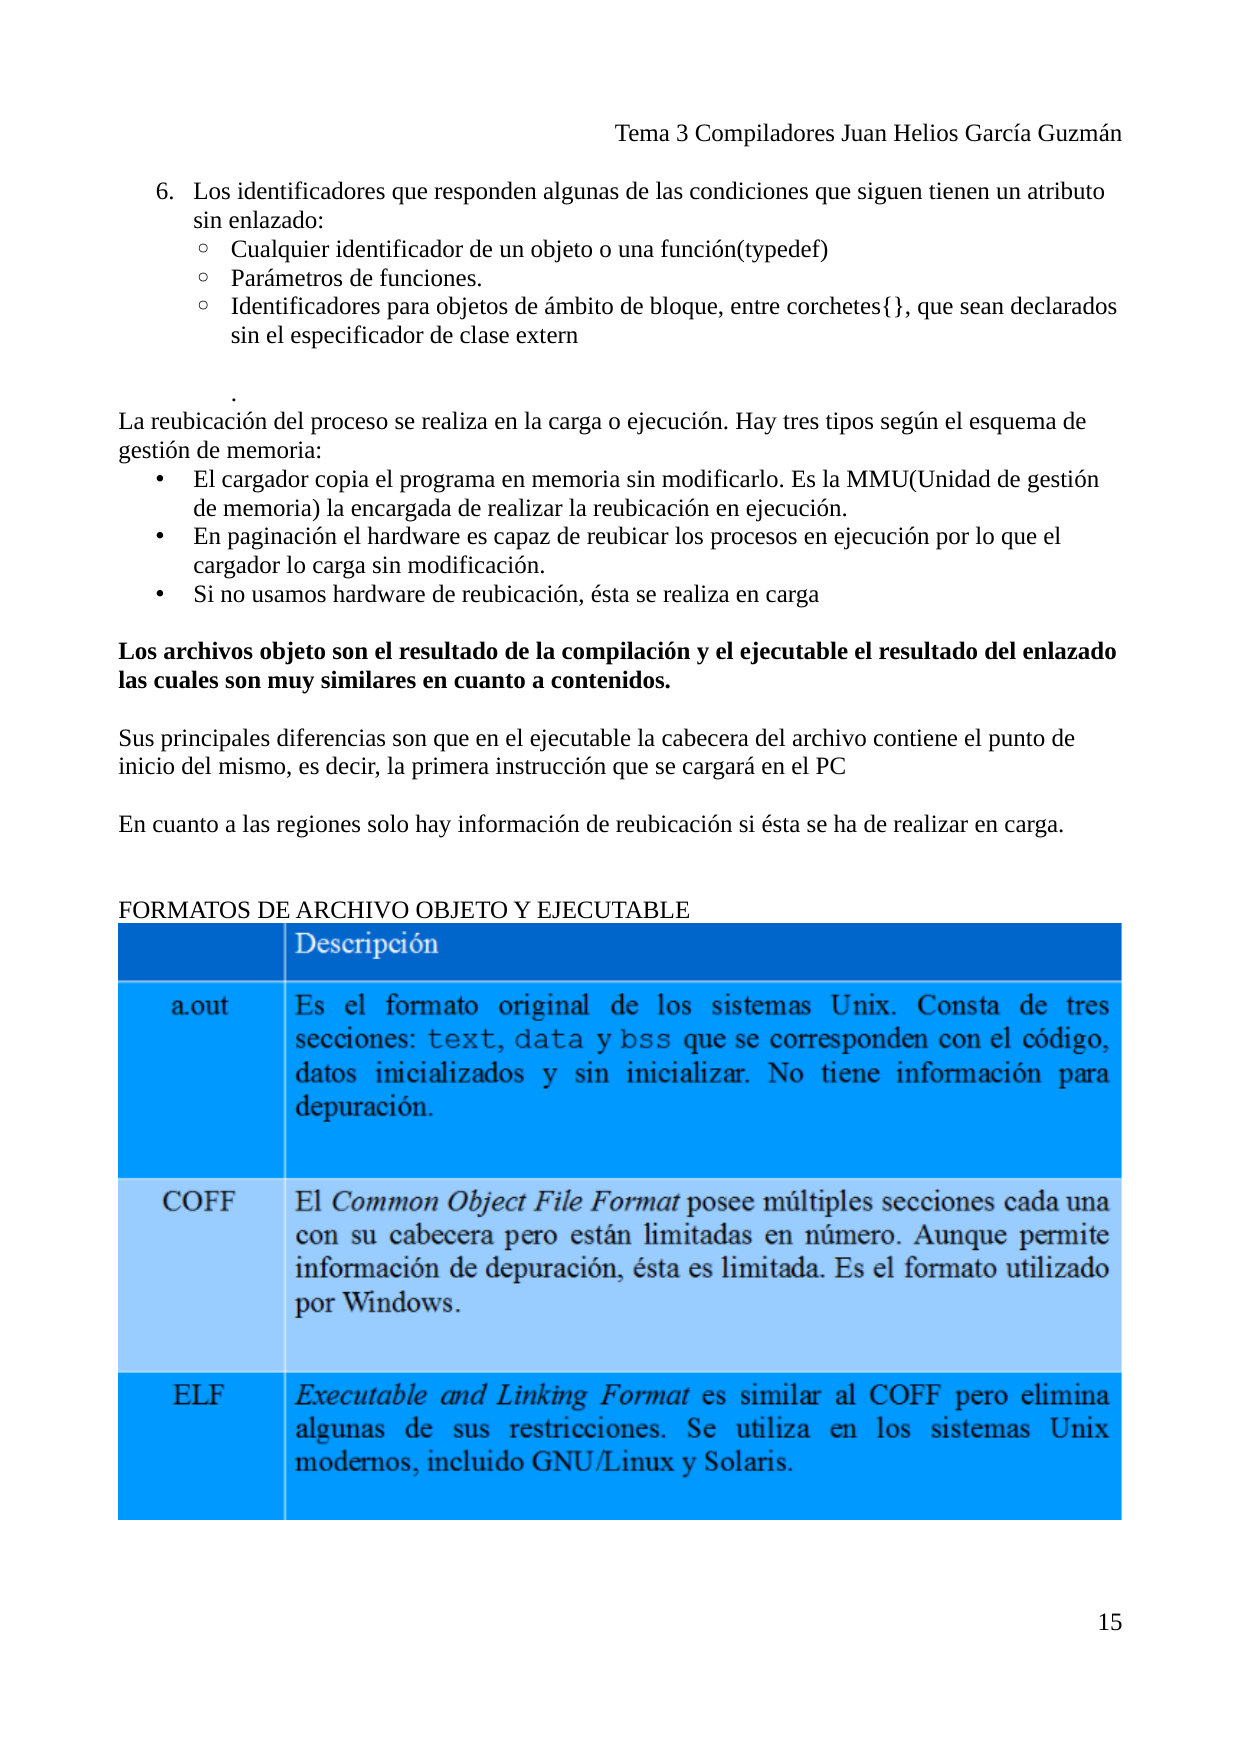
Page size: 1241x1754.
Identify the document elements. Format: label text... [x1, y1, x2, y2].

text La reubicación del proceso se realiza en la carga o ejecución. Hay tres tipos según el esquema de gestión de memoria: [118, 406, 1122, 464]
text Los archivos objeto son el resultado de la compilación y el ejecutable el resultado del enlazado las cuales son muy similares en cuanto a contenidos. [118, 636, 1122, 694]
text FORMATOS DE ARCHIVO OBJETO Y EJECUTABLE [118, 895, 1122, 923]
text En cuanto a las regiones solo hay información de reubicación si ésta se ha de realizar en carga. [118, 809, 1122, 838]
list Si no usamos hardware de reubicación, ésta se realiza en carga [156, 579, 1122, 608]
list El cargador copia el programa en memoria sin modificarlo. Es la MMU(Unidad de gestión de memoria) la encargada de realizar la reubicación en ejecución. [156, 464, 1122, 521]
list Cualquier identificador de un objeto o una función(typedef) [193, 234, 1122, 263]
list En paginación el hardware es capaz de reubicar los procesos en ejecución por lo que el cargador lo carga sin modificación. [156, 521, 1122, 579]
picture [118, 923, 1123, 1520]
text Sus principales diferencias son que en el ejecutable la cabecera del archivo contiene el punto de inicio del mismo, es decir, la primera instrucción que se cargará en el PC [118, 723, 1122, 780]
list . [193, 378, 1122, 406]
list Identificadores para objetos de ámbito de bloque, entre corchetes{}, que sean declarados sin el especificador de clase extern [193, 291, 1122, 349]
list Parámetros de funciones. [193, 263, 1122, 291]
list Los identificadores que responden algunas de las condiciones que siguen tienen un atributo sin enlazado: [156, 176, 1122, 234]
